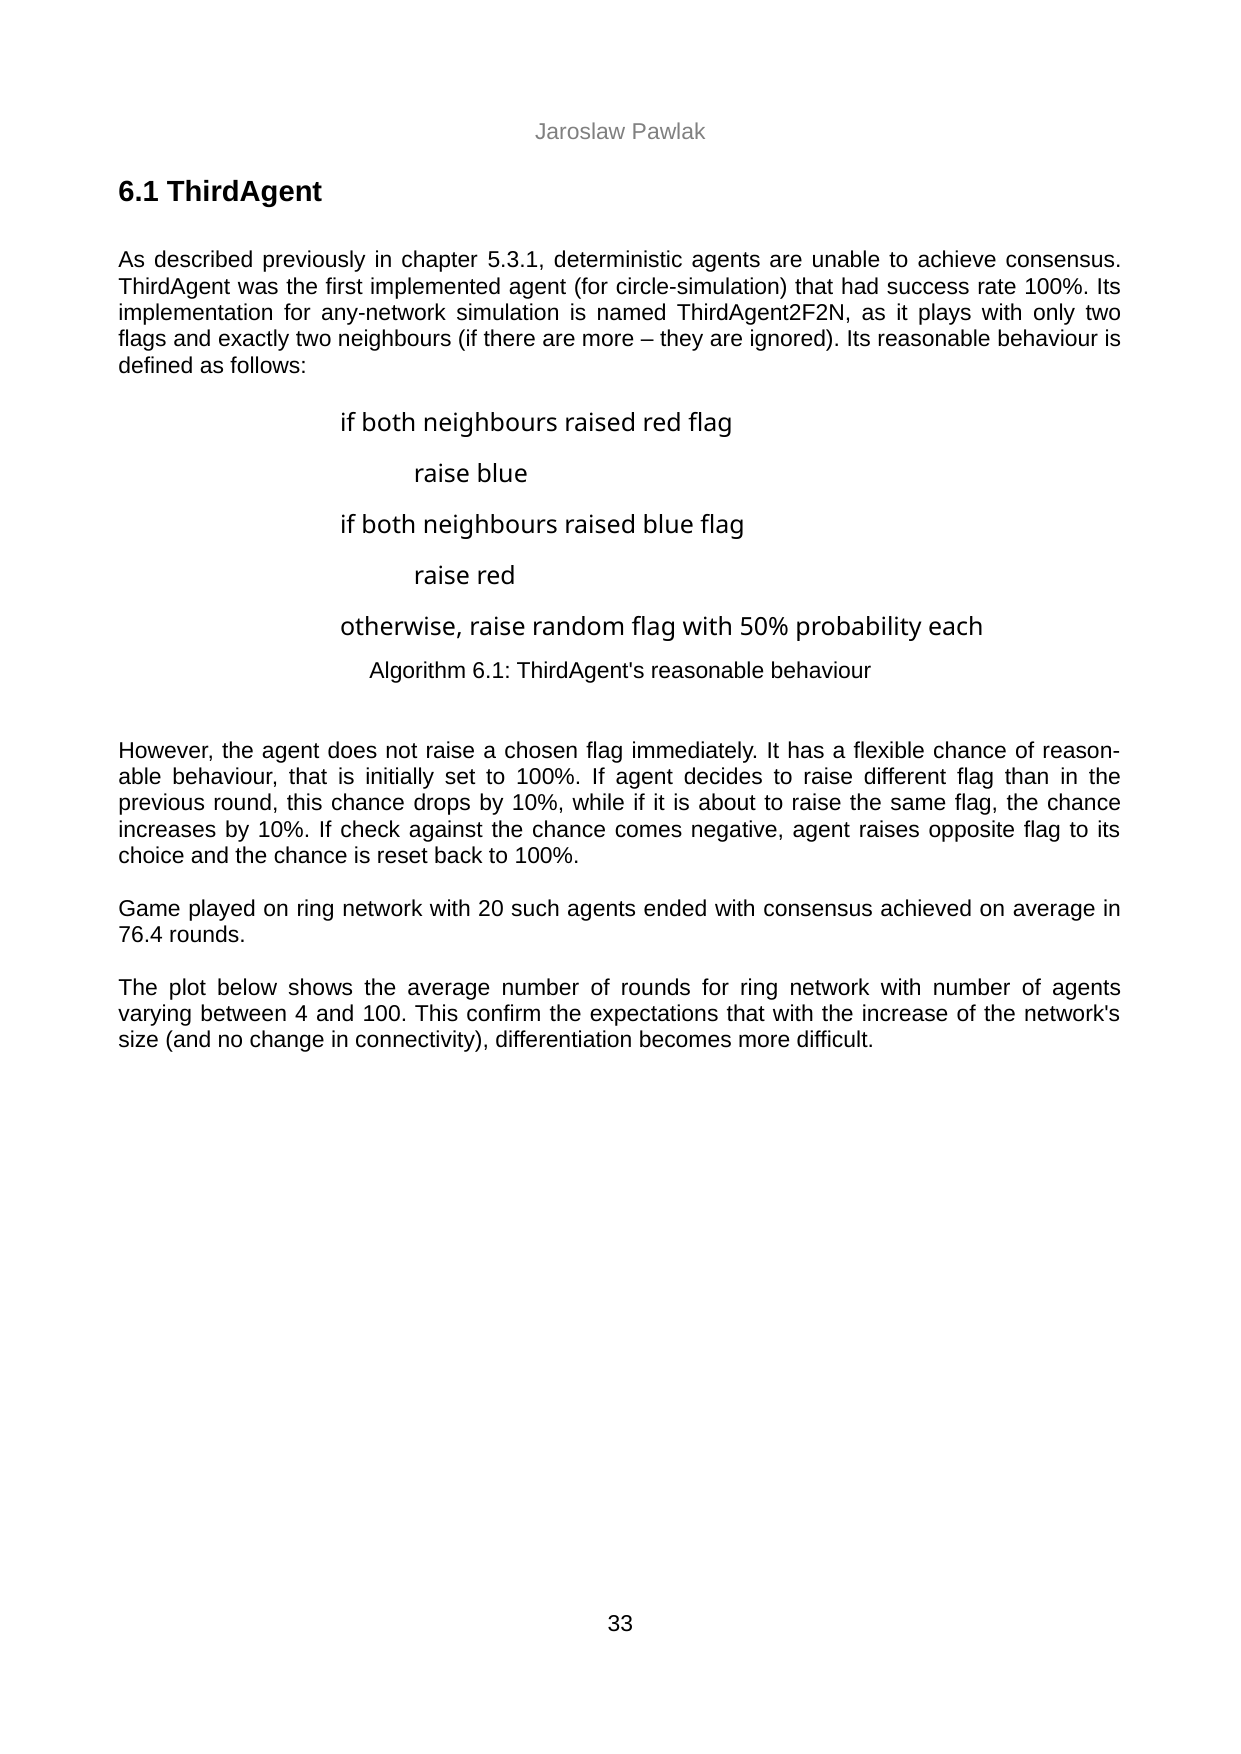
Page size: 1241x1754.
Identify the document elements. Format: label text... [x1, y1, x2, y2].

text The plot below shows the average number of rounds for ring network with number of agents varying between 4 and 100. This confirm the expectations that with the increase of the network's size (and no change in connectivity), differentiation becomes more difficult. [118, 974, 1122, 1053]
text As described previously in chapter 5.3.1, deterministic agents are unable to achieve consensus. ThirdAgent was the first implemented agent (for circle-simulation) that had success rate 100%. Its implementation for any-network simulation is named ThirdAgent2F2N, as it plays with only two flags and exactly two neighbours (if there are more – they are ignored). Its reasonable behaviour is defined as follows: [118, 246, 1122, 378]
text if both neighbours raised blue flag [118, 507, 1122, 541]
text Game played on ring network with 20 such agents ended with consensus achieved on average in 76.4 rounds. [118, 895, 1122, 947]
text otherwise, raise random flag with 50% probability each [118, 609, 1122, 643]
text raise blue [228, 456, 1122, 490]
text if both neighbours raised red flag [118, 404, 1122, 438]
text Algorithm 6.1: ThirdAgent's reasonable behaviour [118, 657, 1122, 684]
text raise red [228, 558, 1122, 592]
subtitle 6.1 ThirdAgent [118, 174, 1122, 207]
text However, the agent does not raise a chosen flag immediately. It has a flexible chance of reason-able behaviour, that is initially set to 100%. If agent decides to raise different flag than in the previous round, this chance drops by 10%, while if it is about to raise the same flag, the chance increases by 10%. If check against the chance comes negative, agent raises opposite flag to its choice and the chance is reset back to 100%. [118, 737, 1122, 868]
